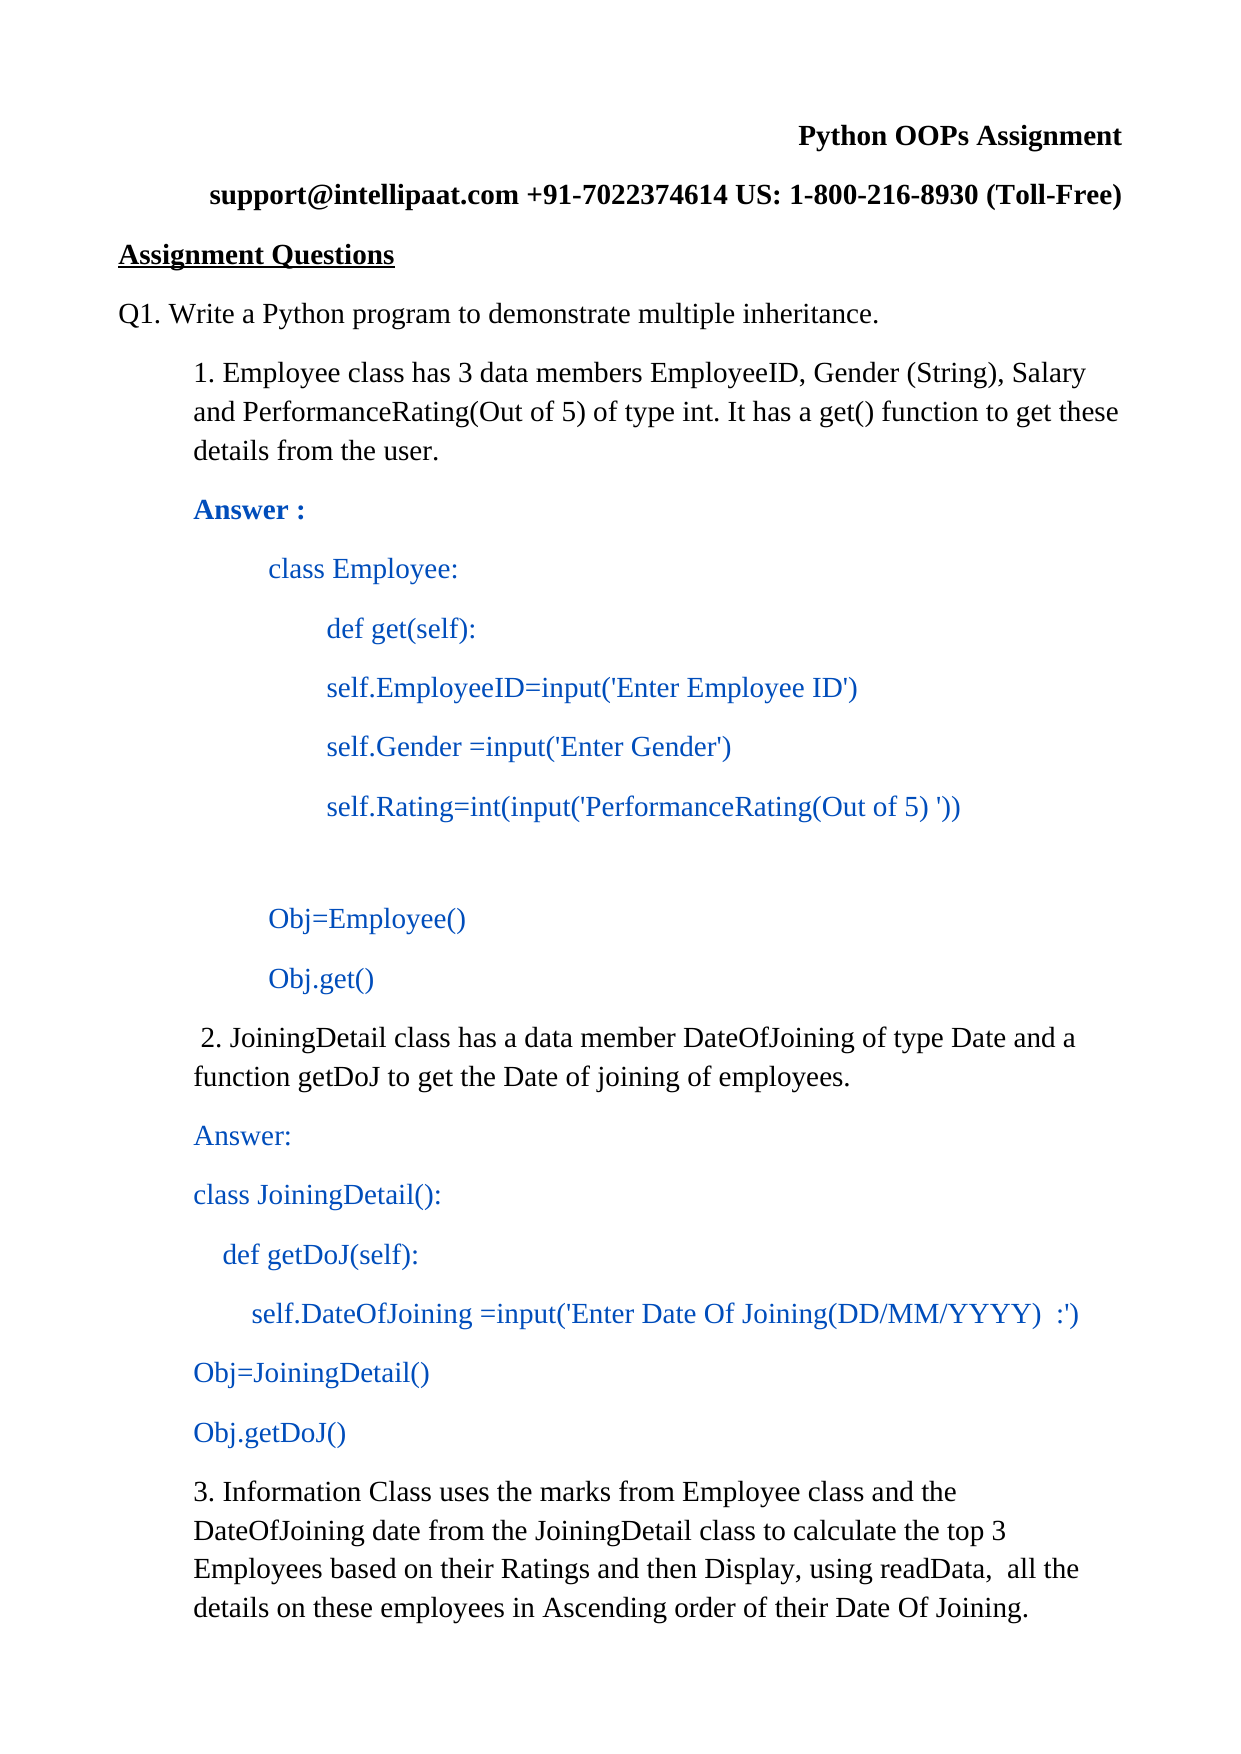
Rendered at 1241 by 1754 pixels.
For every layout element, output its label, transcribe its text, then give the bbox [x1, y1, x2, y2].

text class JoiningDetail(): [193, 1177, 1122, 1211]
text Obj=JoiningDetail() [193, 1356, 1122, 1389]
text self.EmployeeID=input('Enter Employee ID') [268, 670, 1122, 704]
text Python OOPs Assignment [118, 118, 1122, 152]
text 3. Information Class uses the marks from Employee class and the DateOfJoining date from the JoiningDetail class to calculate the top 3 Employees based on their Ratings and then Display, using readData, all the details on these employees in Ascending order of their Date Of Joining. [193, 1474, 1122, 1623]
text self.DateOfJoining =input('Enter Date Of Joining(DD/MM/YYYY) :') [193, 1296, 1122, 1330]
text 2. JoiningDetail class has a data member DateOfJoining of type Date and a function getDoJ to get the Date of joining of employees. [193, 1020, 1122, 1092]
text Q1. Write a Python program to demonstrate multiple inheritance. [118, 296, 1122, 330]
text self.Rating=int(input('PerformanceRating(Out of 5) ')) [268, 789, 1122, 822]
text class Employee: [268, 551, 1122, 585]
text Obj.get() [268, 961, 1122, 994]
text Obj.getDoJ() [193, 1415, 1122, 1448]
text self.Gender =input('Enter Gender') [268, 729, 1122, 763]
text Answer : [193, 492, 1122, 526]
text Answer: [193, 1118, 1122, 1152]
text support@intellipaat.com +91-7022374614 US: 1-800-216-8930 (Toll-Free) [118, 177, 1122, 211]
text 1. Employee class has 3 data members EmployeeID, Gender (String), Salary and PerformanceRating(Out of 5) of type int. It has a get() function to get these details from the user. [193, 356, 1122, 466]
text def get(self): [268, 611, 1122, 644]
text Obj=Employee() [268, 901, 1122, 935]
text def getDoJ(self): [193, 1237, 1122, 1270]
text Assignment Questions [118, 237, 1122, 270]
